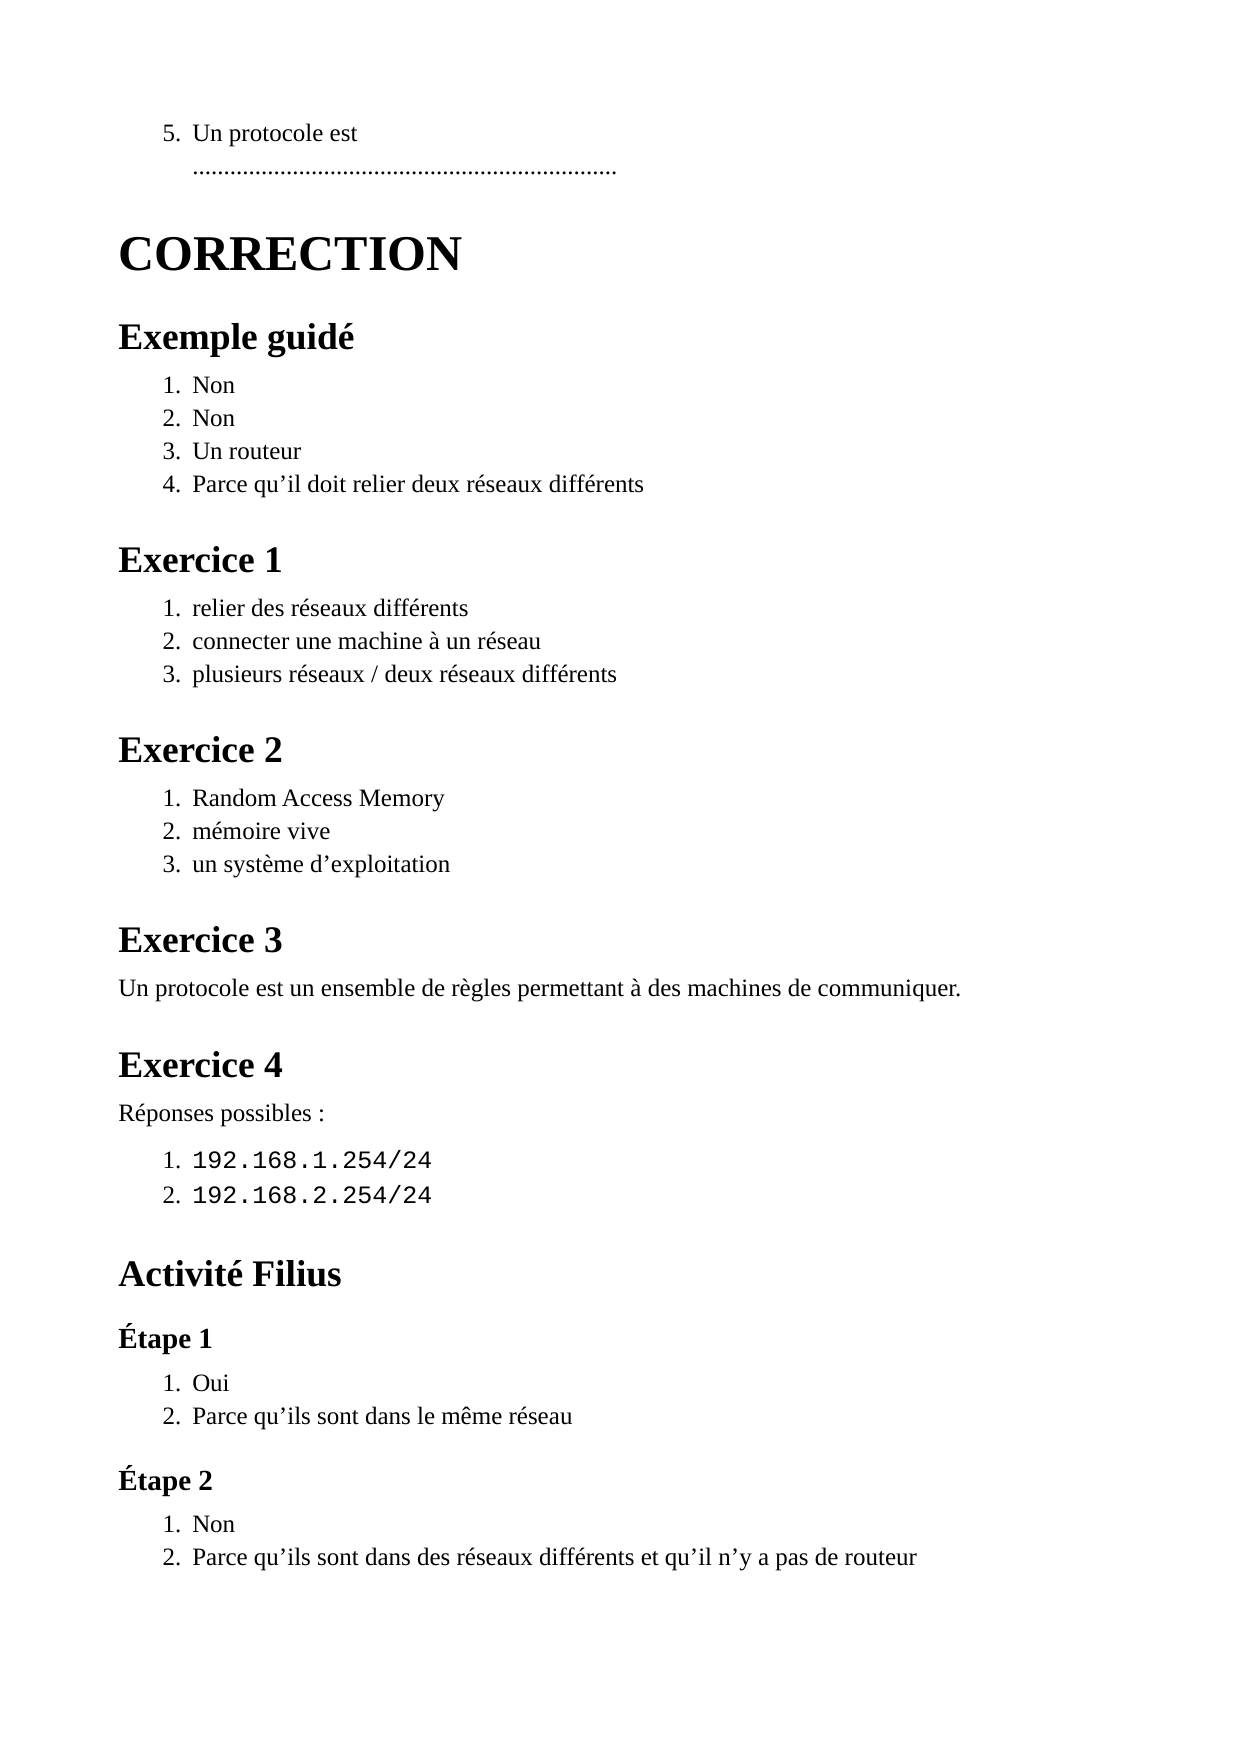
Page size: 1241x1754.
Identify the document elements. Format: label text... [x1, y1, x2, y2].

list plusieurs réseaux / deux réseaux différents [162, 659, 1122, 688]
list Un routeur [162, 436, 1122, 465]
text Un protocole est un ensemble de règles permettant à des machines de communiquer. [118, 973, 1122, 1002]
subtitle Exercice 4 [118, 1042, 1122, 1085]
subtitle Exercice 1 [118, 538, 1122, 581]
list Parce qu’il doit relier deux réseaux différents [162, 469, 1122, 498]
list connecter une machine à un réseau [162, 626, 1122, 655]
subtitle CORRECTION [118, 224, 1122, 281]
list 192.168.1.254/24 [162, 1145, 1122, 1176]
list 192.168.2.254/24 [162, 1181, 1122, 1211]
subtitle Exemple guidé [118, 314, 1122, 358]
list relier des réseaux différents [162, 593, 1122, 622]
subtitle Activité Filius [118, 1251, 1122, 1294]
list Parce qu’ils sont dans des réseaux différents et qu’il n’y a pas de routeur [162, 1542, 1122, 1571]
list Un protocole est .................................................................... [162, 118, 1122, 180]
list Non [162, 370, 1122, 399]
list Random Access Memory [162, 783, 1122, 812]
subtitle Exercice 2 [118, 728, 1122, 771]
list Non [162, 403, 1122, 432]
subtitle Étape 2 [118, 1463, 1122, 1496]
subtitle Étape 1 [118, 1322, 1122, 1355]
list Non [162, 1509, 1122, 1538]
list Parce qu’ils sont dans le même réseau [162, 1401, 1122, 1429]
list mémoire vive [162, 816, 1122, 845]
list un système d’exploitation [162, 849, 1122, 878]
list Oui [162, 1368, 1122, 1396]
text Réponses possibles : [118, 1098, 1122, 1126]
subtitle Exercice 3 [118, 918, 1122, 961]
